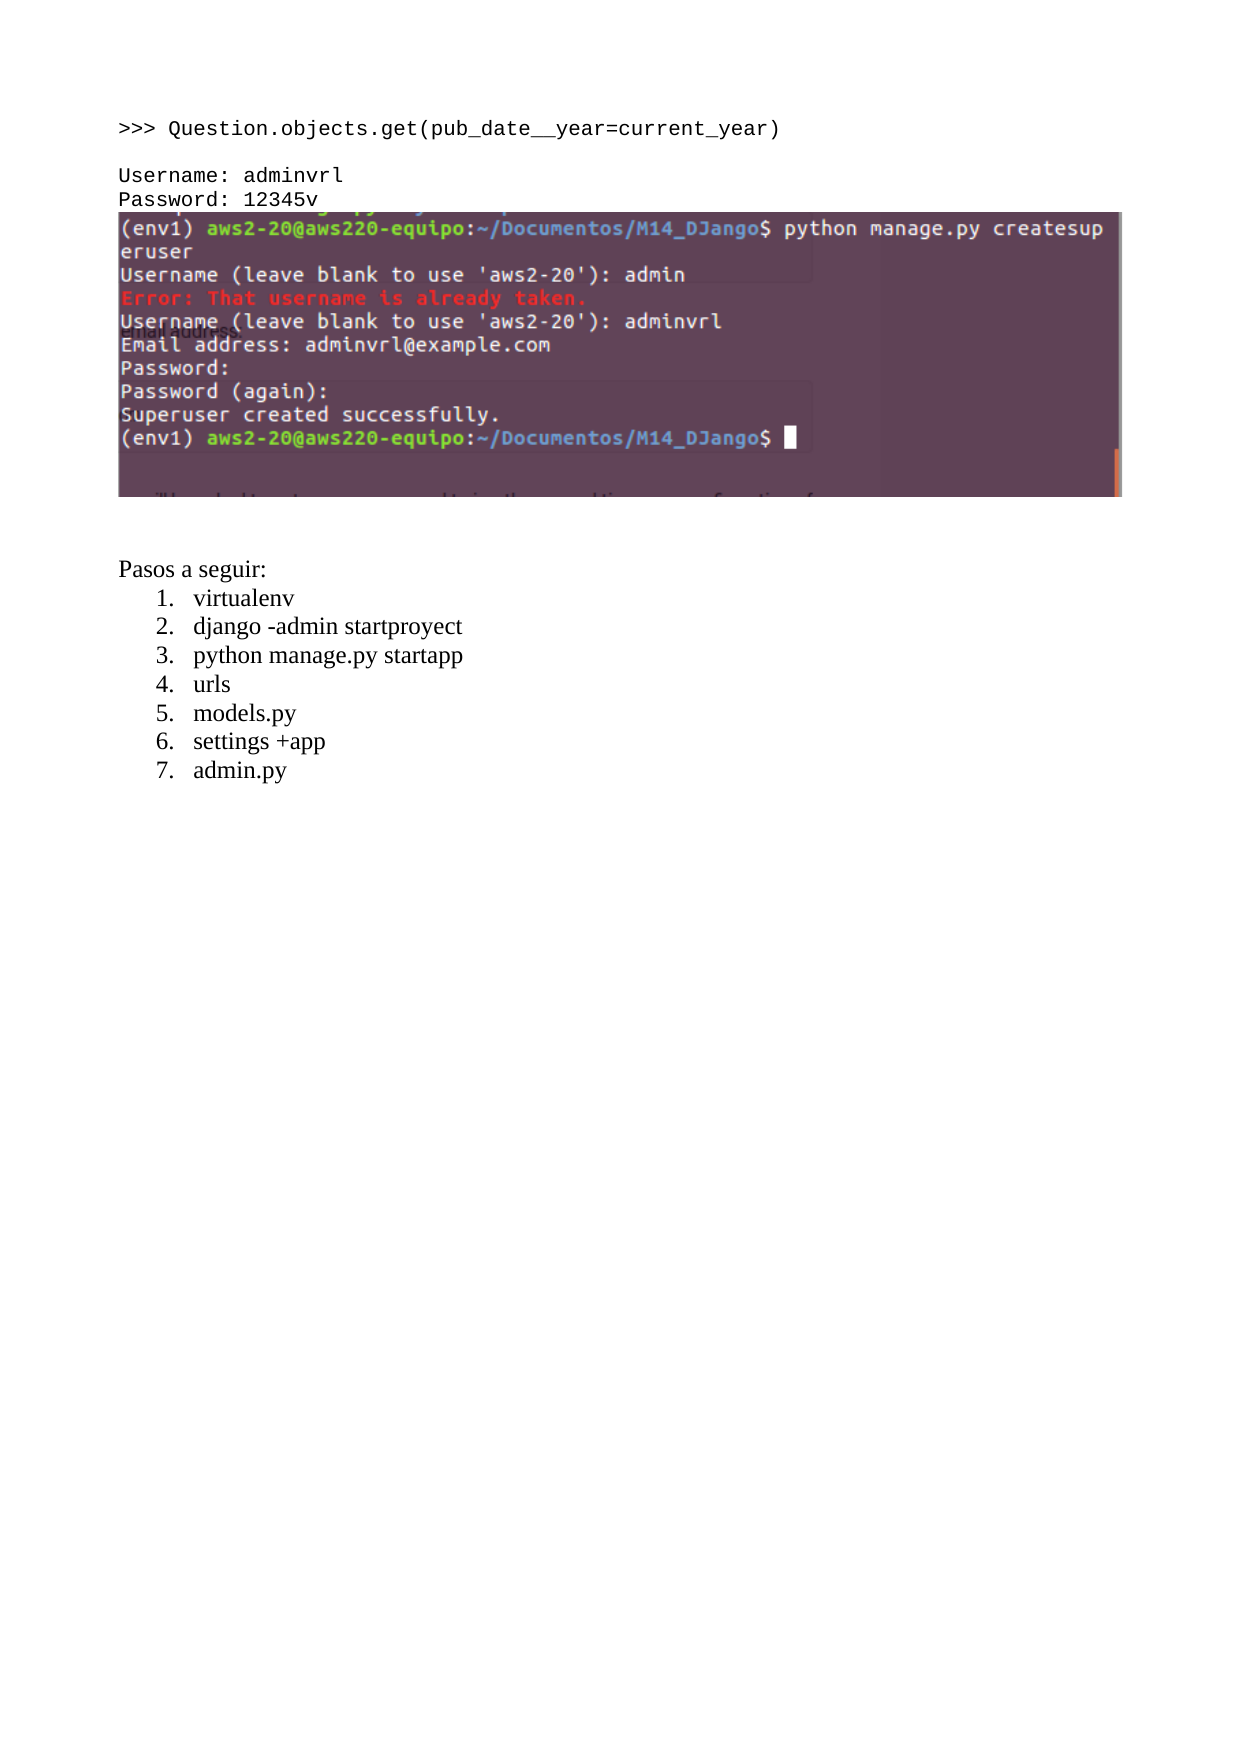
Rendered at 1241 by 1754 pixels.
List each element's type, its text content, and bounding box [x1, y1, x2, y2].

text Password: 12345v [118, 189, 1122, 212]
picture [118, 212, 1123, 497]
text Username: adminvrl [118, 165, 1122, 189]
list django -admin startproyect [156, 611, 1122, 640]
list settings +app [156, 726, 1122, 755]
text Pasos a seguir: [118, 554, 1122, 583]
list admin.py [156, 755, 1122, 784]
list python manage.py startapp [156, 640, 1122, 669]
text >>> Question.objects.get(pub_date__year=current_year) [118, 118, 1122, 142]
list models.py [156, 698, 1122, 726]
list urls [156, 669, 1122, 698]
list virtualenv [156, 583, 1122, 611]
